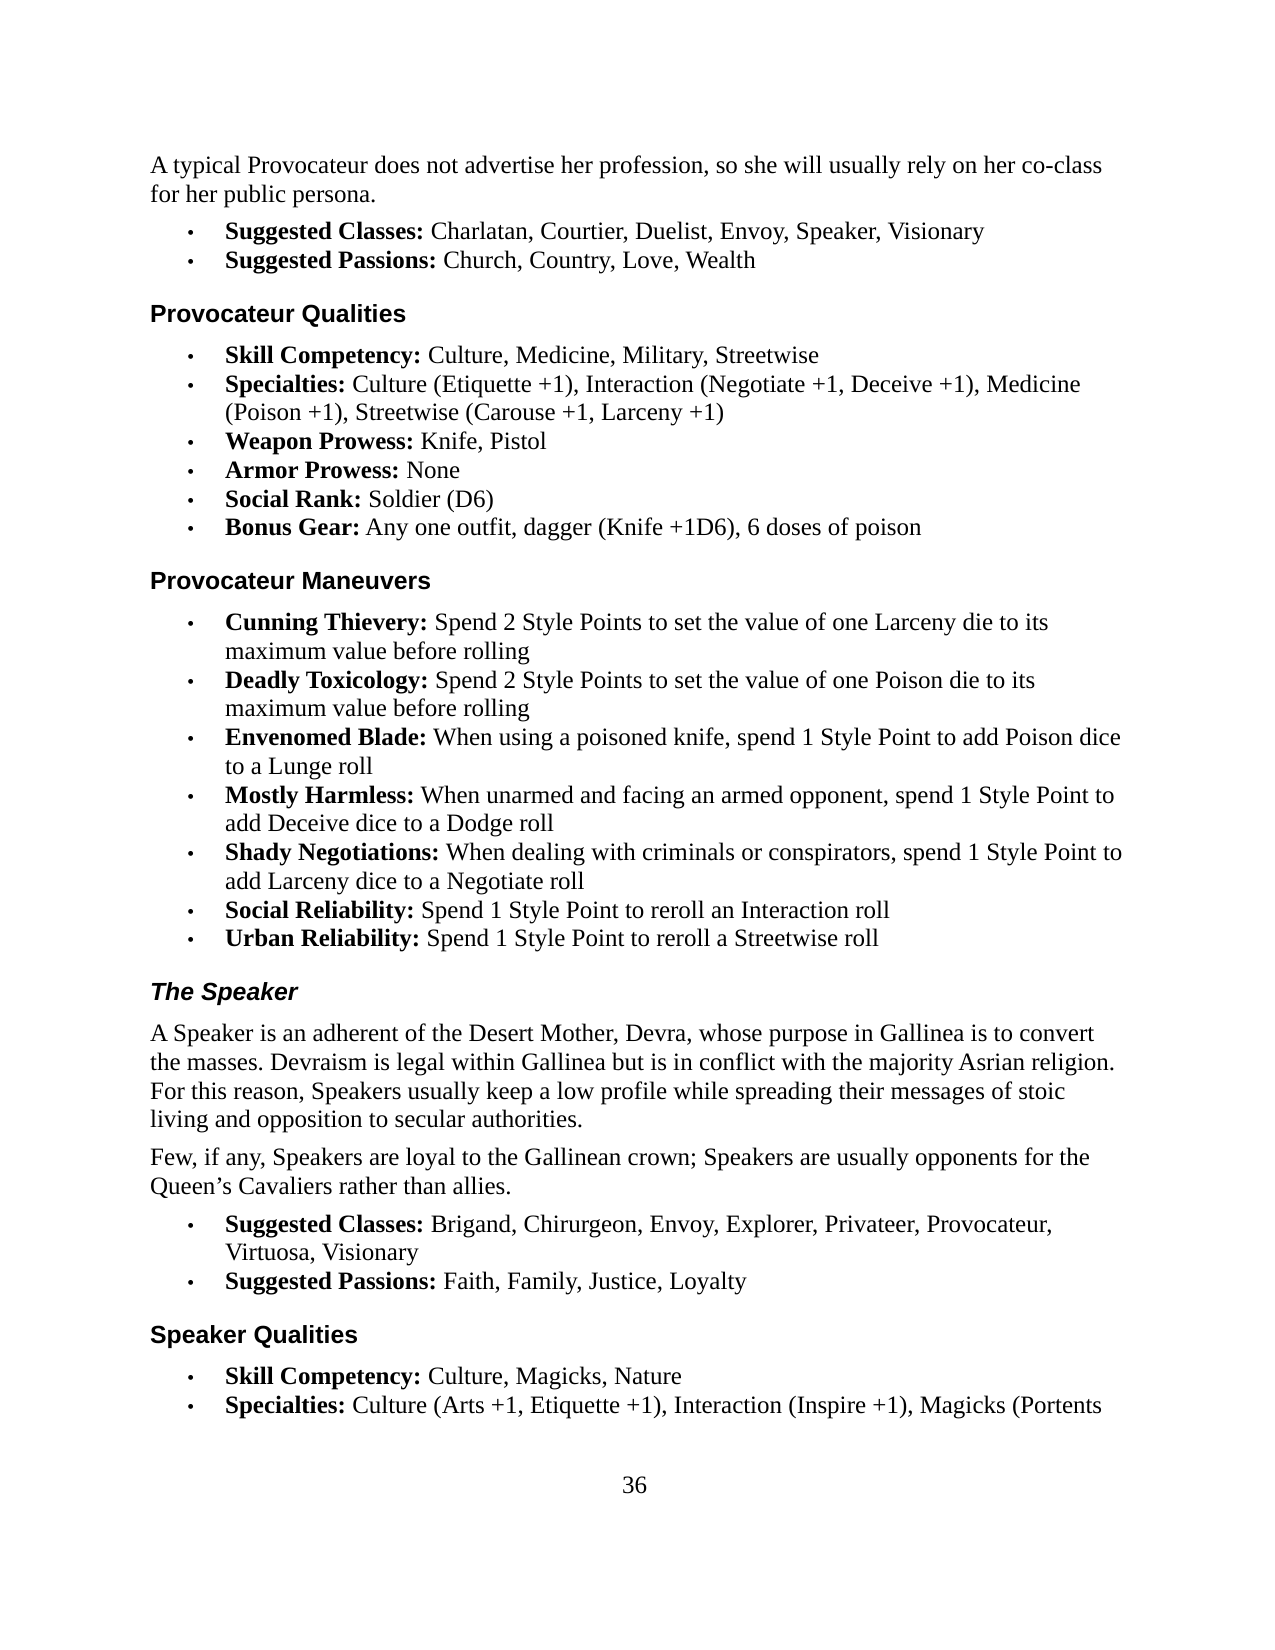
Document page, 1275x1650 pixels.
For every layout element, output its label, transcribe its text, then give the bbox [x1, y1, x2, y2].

list Suggested Classes: Brigand, Chirurgeon, Envoy, Explorer, Privateer, Provocateur, Virtuosa, Visionary [187, 1209, 1125, 1266]
subtitle Provocateur Qualities [150, 299, 1125, 327]
list Urban Reliability: Spend 1 Style Point to reroll a Streetwise roll [187, 923, 1125, 952]
text A Speaker is an adherent of the Desert Mother, Devra, whose purpose in Gallinea is to convert the masses. Devraism is legal within Gallinea but is in conflict with the majority Asrian religion. For this reason, Speakers usually keep a low profile while spreading their messages of stoic living and opposition to secular authorities. [150, 1018, 1125, 1133]
list Deadly Toxicology: Spend 2 Style Points to set the value of one Poison die to its maximum value before rolling [187, 665, 1125, 722]
text Few, if any, Speakers are loyal to the Gallinean crown; Speakers are usually opponents for the Queen’s Cavaliers rather than allies. [150, 1142, 1125, 1200]
list Bonus Gear: Any one outfit, dagger (Knife +1D6), 6 doses of poison [187, 512, 1125, 541]
list Envenomed Blade: When using a poisoned knife, spend 1 Style Point to add Poison dice to a Lunge roll [187, 722, 1125, 780]
list Specialties: Culture (Etiquette +1), Interaction (Negotiate +1, Deceive +1), Medicine (Poison +1), Streetwise (Carouse +1, Larceny +1) [187, 369, 1125, 426]
list Skill Competency: Culture, Medicine, Military, Streetwise [187, 340, 1125, 369]
subtitle The Speaker [150, 977, 1125, 1006]
subtitle Speaker Qualities [150, 1320, 1125, 1348]
list Suggested Passions: Faith, Family, Justice, Loyalty [187, 1266, 1125, 1295]
subtitle Provocateur Maneuvers [150, 566, 1125, 595]
list Social Rank: Soldier (D6) [187, 484, 1125, 512]
list Armor Prowess: None [187, 455, 1125, 484]
list Social Reliability: Spend 1 Style Point to reroll an Interaction roll [187, 895, 1125, 923]
list Weapon Prowess: Knife, Pistol [187, 426, 1125, 455]
list Skill Competency: Culture, Magicks, Nature [187, 1361, 1125, 1390]
list Specialties: Culture (Arts +1, Etiquette +1), Interaction (Inspire +1), Magicks (Portents [187, 1390, 1125, 1418]
list Suggested Classes: Charlatan, Courtier, Duelist, Envoy, Speaker, Visionary [187, 216, 1125, 245]
list Cunning Thievery: Spend 2 Style Points to set the value of one Larceny die to its maximum value before rolling [187, 607, 1125, 665]
list Suggested Passions: Church, Country, Love, Wealth [187, 245, 1125, 274]
text A typical Provocateur does not advertise her profession, so she will usually rely on her co-class for her public persona. [150, 150, 1125, 207]
list Mostly Harmless: When unarmed and facing an armed opponent, spend 1 Style Point to add Deceive dice to a Dodge roll [187, 780, 1125, 837]
list Shady Negotiations: When dealing with criminals or conspirators, spend 1 Style Point to add Larceny dice to a Negotiate roll [187, 837, 1125, 895]
